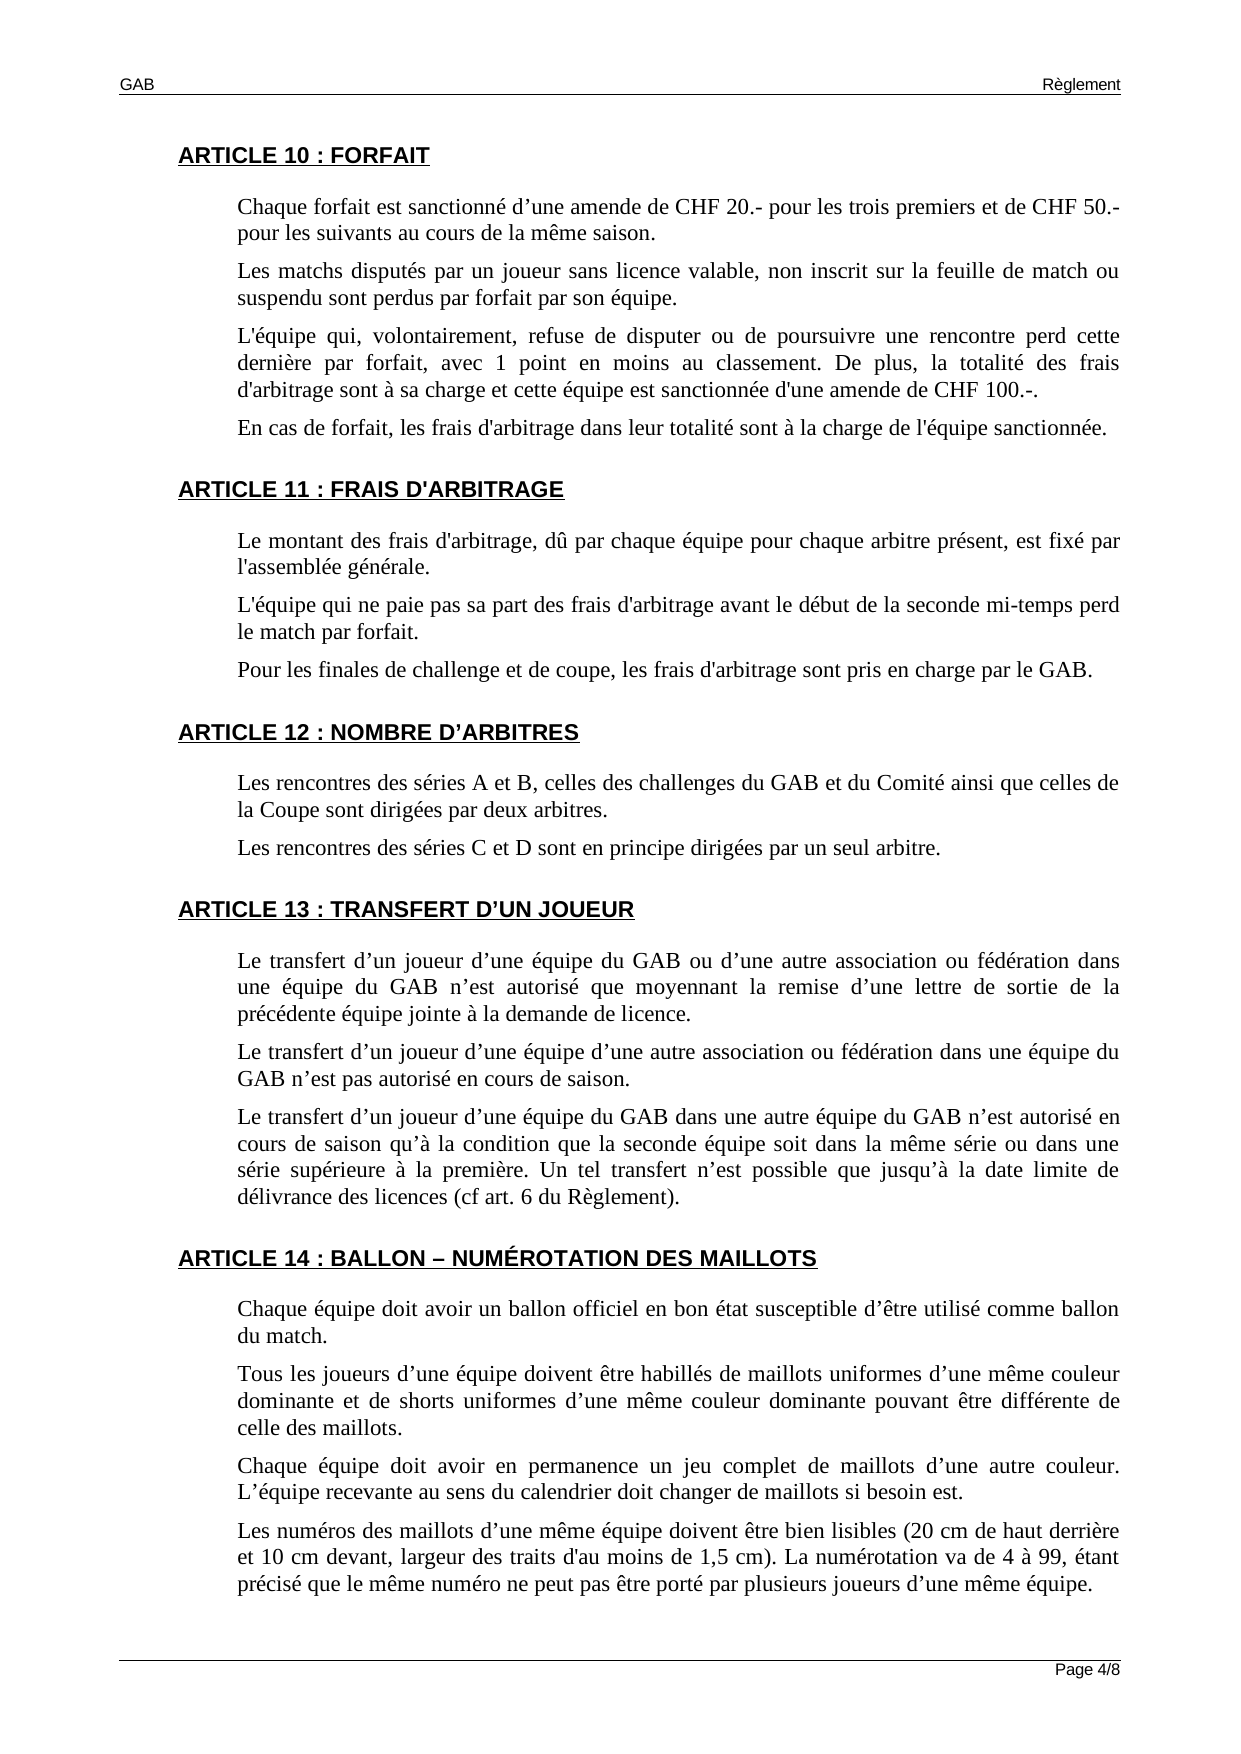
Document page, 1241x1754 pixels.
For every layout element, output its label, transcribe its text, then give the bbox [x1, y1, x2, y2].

subtitle ARTICLE 11 : FRAIS D'ARBITRAGE [178, 476, 1121, 503]
subtitle ARTICLE 14 : BALLON – NUMÉROTATION DES MAILLOTS [178, 1244, 1121, 1272]
text Chaque équipe doit avoir en permanence un jeu complet de maillots d’une autre couleur. L’équipe recevante au sens du calendrier doit changer de maillots si besoin est. [237, 1452, 1121, 1505]
text Le transfert d’un joueur d’une équipe du GAB ou d’une autre association ou fédération dans une équipe du GAB n’est autorisé que moyennant la remise d’une lettre de sortie de la précédente équipe jointe à la demande de licence. [237, 947, 1121, 1026]
text L'équipe qui ne paie pas sa part des frais d'arbitrage avant le début de la seconde mi-temps perd le match par forfait. [237, 591, 1121, 644]
text En cas de forfait, les frais d'arbitrage dans leur totalité sont à la charge de l'équipe sanctionnée. [237, 414, 1121, 440]
text Le montant des frais d'arbitrage, dû par chaque équipe pour chaque arbitre présent, est fixé par l'assemblée générale. [237, 526, 1121, 579]
text L'équipe qui, volontairement, refuse de disputer ou de poursuivre une rencontre perd cette dernière par forfait, avec 1 point en moins au classement. De plus, la totalité des frais d'arbitrage sont à sa charge et cette équipe est sanctionnée d'une amende de CHF 100.-. [237, 322, 1121, 402]
subtitle ARTICLE 10 : FORFAIT [178, 142, 1121, 169]
subtitle ARTICLE 12 : NOMBRE D’ARBITRES [178, 718, 1121, 745]
subtitle ARTICLE 13 : TRANSFERT D’UN JOUEUR [178, 896, 1121, 923]
text Le transfert d’un joueur d’une équipe du GAB dans une autre équipe du GAB n’est autorisé en cours de saison qu’à la condition que la seconde équipe soit dans la même série ou dans une série supérieure à la première. Un tel transfert n’est possible que jusqu’à la date limite de délivrance des licences (cf art. 6 du Règlement). [237, 1103, 1121, 1209]
text Chaque forfait est sanctionné d’une amende de CHF 20.- pour les trois premiers et de CHF 50.- pour les suivants au cours de la même saison. [237, 192, 1121, 246]
text Le transfert d’un joueur d’une équipe d’une autre association ou fédération dans une équipe du GAB n’est pas autorisé en cours de saison. [237, 1038, 1121, 1091]
text Les numéros des maillots d’une même équipe doivent être bien lisibles (20 cm de haut derrière et 10 cm devant, largeur des traits d'au moins de 1,5 cm). La numérotation va de 4 à 99, étant précisé que le même numéro ne peut pas être porté par plusieurs joueurs d’une même équipe. [237, 1517, 1121, 1596]
text Chaque équipe doit avoir un ballon officiel en bon état susceptible d’être utilisé comme ballon du match. [237, 1295, 1121, 1348]
text Les rencontres des séries C et D sont en principe dirigées par un seul arbitre. [237, 834, 1121, 860]
text Tous les joueurs d’une équipe doivent être habillés de maillots uniformes d’une même couleur dominante et de shorts uniformes d’une même couleur dominante pouvant être différente de celle des maillots. [237, 1360, 1121, 1440]
text Les matchs disputés par un joueur sans licence valable, non inscrit sur la feuille de match ou suspendu sont perdus par forfait par son équipe. [237, 257, 1121, 311]
text Les rencontres des séries A et B, celles des challenges du GAB et du Comité ainsi que celles de la Coupe sont dirigées par deux arbitres. [237, 769, 1121, 822]
text Pour les finales de challenge et de coupe, les frais d'arbitrage sont pris en charge par le GAB. [237, 656, 1121, 683]
